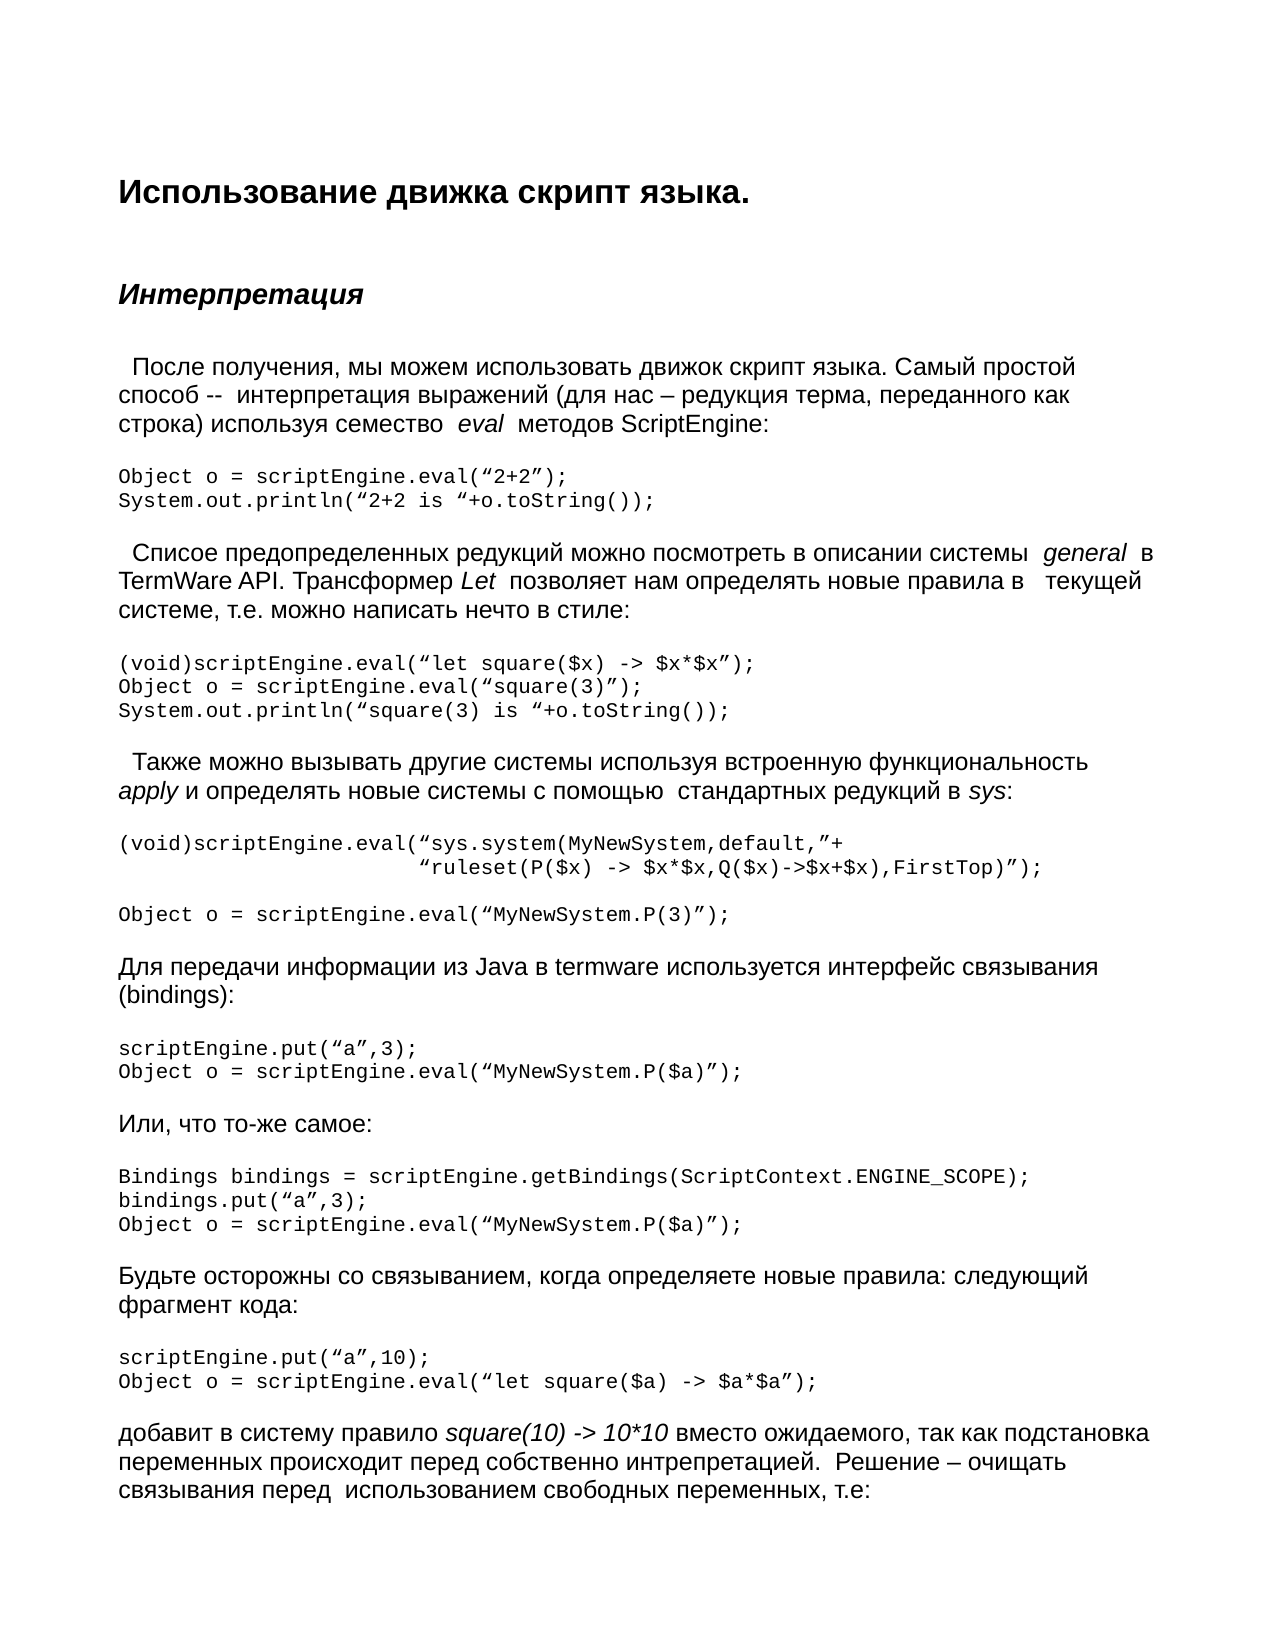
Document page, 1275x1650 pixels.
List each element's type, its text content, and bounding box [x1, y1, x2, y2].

subtitle Интерпретация [118, 277, 1157, 310]
text добавит в систему правило square(10) -> 10*10 вместо ожидаемого, так как подстановка переменных происходит перед собственно интрепретацией. Решение – очищать связывания перед использованием свободных переменных, т.е: [118, 1418, 1157, 1504]
text Object o = scriptEngine.eval(“let square($a) -> $a*$a”); [118, 1371, 1157, 1394]
text Или, что то-же самое: [118, 1109, 1157, 1137]
text Object o = scriptEngine.eval(“square(3)”); [118, 676, 1157, 700]
text После получения, мы можем использовать движок скрипт языка. Самый простой способ -- интерпретация выражений (для нас – редукция терма, переданного как строка) используя семество eval методов ScriptEngine: [118, 352, 1157, 438]
text bindings.put(“a”,3); [118, 1190, 1157, 1213]
text Будьте осторожны со связыванием, когда определяете новые правила: следующий фрагмент кода: [118, 1261, 1157, 1318]
text scriptEngine.put(“a”,3); [118, 1038, 1157, 1061]
text Object o = scriptEngine.eval(“MyNewSystem.P($a)”); [118, 1213, 1157, 1237]
text Object o = scriptEngine.eval(“MyNewSystem.P($a)”); [118, 1061, 1157, 1085]
text Object o = scriptEngine.eval(“2+2”); [118, 467, 1157, 490]
text (void)scriptEngine.eval(“let square($x) -> $x*$x”); [118, 652, 1157, 676]
text Bindings bindings = scriptEngine.getBindings(ScriptContext.ENGINE_SCOPE); [118, 1166, 1157, 1190]
text (void)scriptEngine.eval(“sys.system(MyNewSystem,default,”+ [118, 833, 1157, 857]
text “ruleset(P($x) -> $x*$x,Q($x)->$x+$x),FirstTop)”); [118, 857, 1157, 881]
text Также можно вызывать другие системы используя встроенную функциональность apply и определять новые системы с помощью стандартных редукций в sys: [118, 747, 1157, 804]
text System.out.println(“square(3) is “+o.toString()); [118, 700, 1157, 723]
text Списое предопределенных редукций можно посмотреть в описании системы general в TermWare API. Трансформер Let позволяет нам определять новые правила в текущей системе, т.е. можно написать нечто в стиле: [118, 537, 1157, 624]
text Object o = scriptEngine.eval(“MyNewSystem.P(3)”); [118, 904, 1157, 928]
text Для передачи информации из Java в termware используется интерфейс связывания (bindings): [118, 952, 1157, 1009]
subtitle Использование движка скрипт языка. [118, 172, 1157, 211]
text System.out.println(“2+2 is “+o.toString()); [118, 490, 1157, 514]
text scriptEngine.put(“a”,10); [118, 1347, 1157, 1371]
